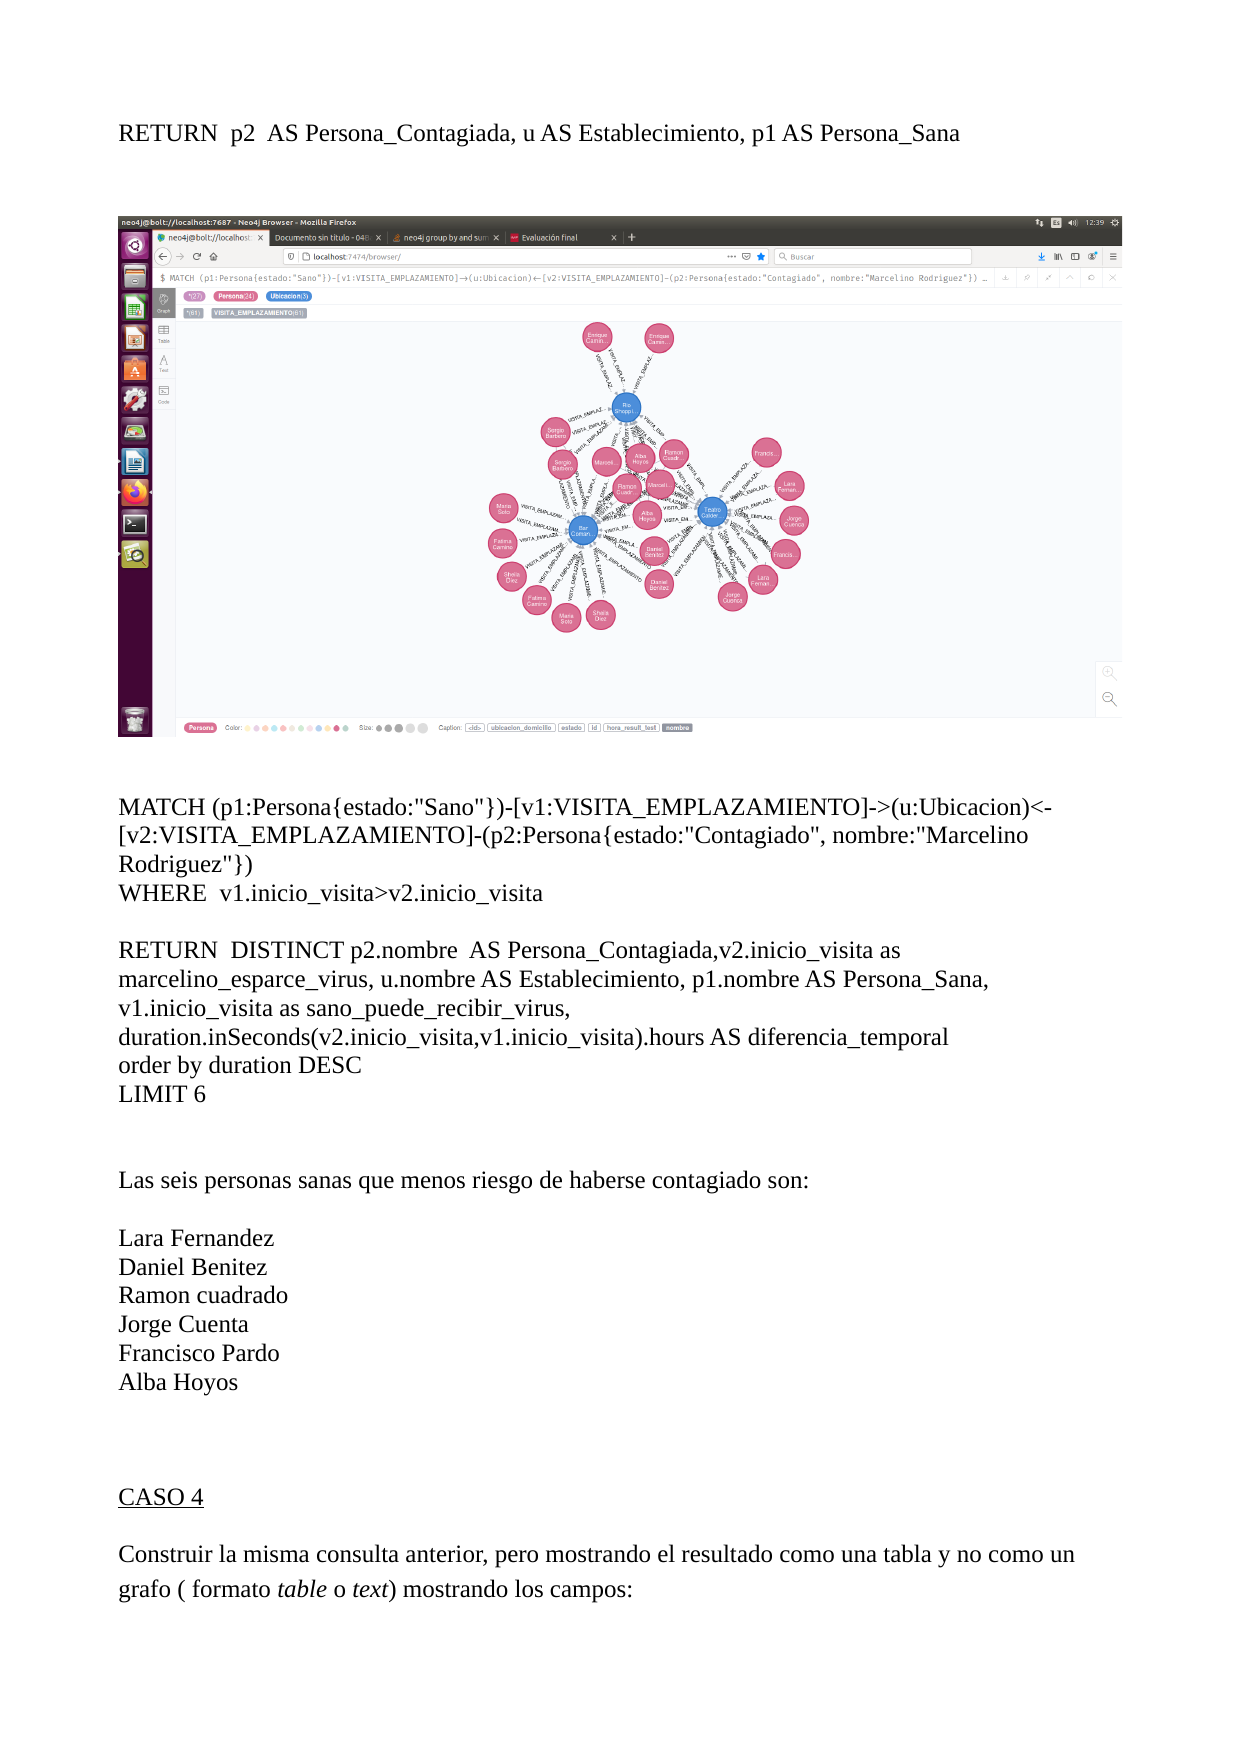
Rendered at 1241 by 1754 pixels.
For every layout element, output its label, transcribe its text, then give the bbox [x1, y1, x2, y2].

text RETURN DISTINCT p2.nombre AS Persona_Contagiada,v2.inicio_visita as marcelino_esparce_virus, u.nombre AS Establecimiento, p1.nombre AS Persona_Sana, v1.inicio_visita as sano_puede_recibir_virus, duration.inSeconds(v2.inicio_visita,v1.inicio_visita).hours AS diferencia_temporal [118, 936, 1122, 1051]
text Jorge Cuenta [118, 1309, 1122, 1338]
text Francisco Pardo [118, 1338, 1122, 1367]
text Construir la misma consulta anterior, pero mostrando el resultado como una tabla y no como un grafo ( formato table o text) mostrando los campos: [118, 1539, 1122, 1602]
text Alba Hoyos [118, 1367, 1122, 1396]
text CASO 4 [118, 1482, 1122, 1511]
text order by duration DESC [118, 1051, 1122, 1079]
text Daniel Benitez [118, 1252, 1122, 1281]
text Ramon cuadrado [118, 1281, 1122, 1309]
text RETURN p2 AS Persona_Contagiada, u AS Establecimiento, p1 AS Persona_Sana [118, 118, 1122, 147]
text WHERE v1.inicio_visita>v2.inicio_visita [118, 878, 1122, 907]
text Lara Fernandez [118, 1223, 1122, 1252]
text LIMIT 6 [118, 1079, 1122, 1108]
text MATCH (p1:Persona{estado:"Sano"})-[v1:VISITA_EMPLAZAMIENTO]->(u:Ubicacion)<-[v2:VISITA_EMPLAZAMIENTO]-(p2:Persona{estado:"Contagiado", nombre:"Marcelino Rodriguez"}) [118, 792, 1122, 878]
picture [118, 216, 1123, 737]
text Las seis personas sanas que menos riesgo de haberse contagiado son: [118, 1166, 1122, 1194]
